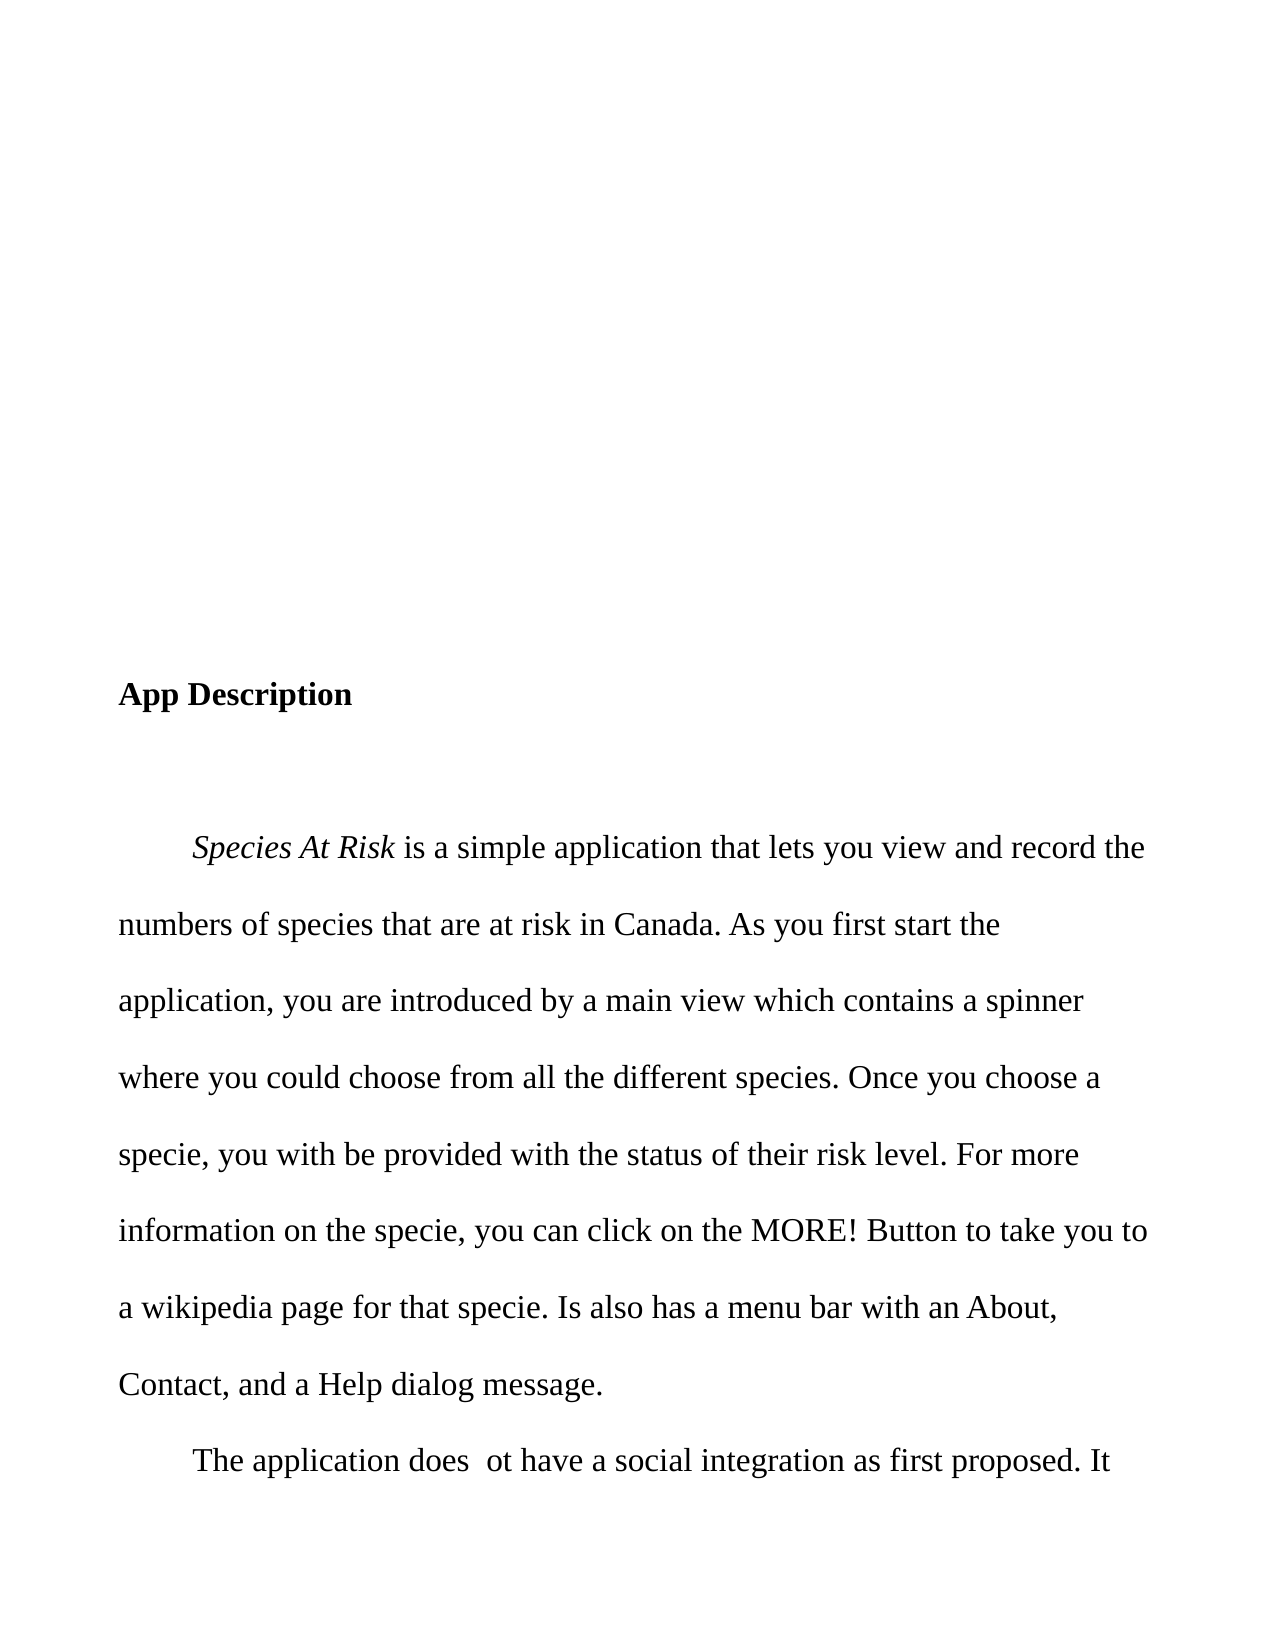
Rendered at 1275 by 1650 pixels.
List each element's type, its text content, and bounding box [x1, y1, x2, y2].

text Species At Risk is a simple application that lets you view and record the numbers of species that are at risk in Canada. As you first start the application, you are introduced by a main view which contains a spinner where you could choose from all the different species. Once you choose a specie, you with be provided with the status of their risk level. For more information on the specie, you can click on the MORE! Button to take you to a wikipedia page for that specie. Is also has a menu bar with an About, Contact, and a Help dialog message. [118, 827, 1157, 1402]
text The application does ot have a social integration as first proposed. It [118, 1441, 1157, 1479]
text App Description [118, 674, 1157, 712]
